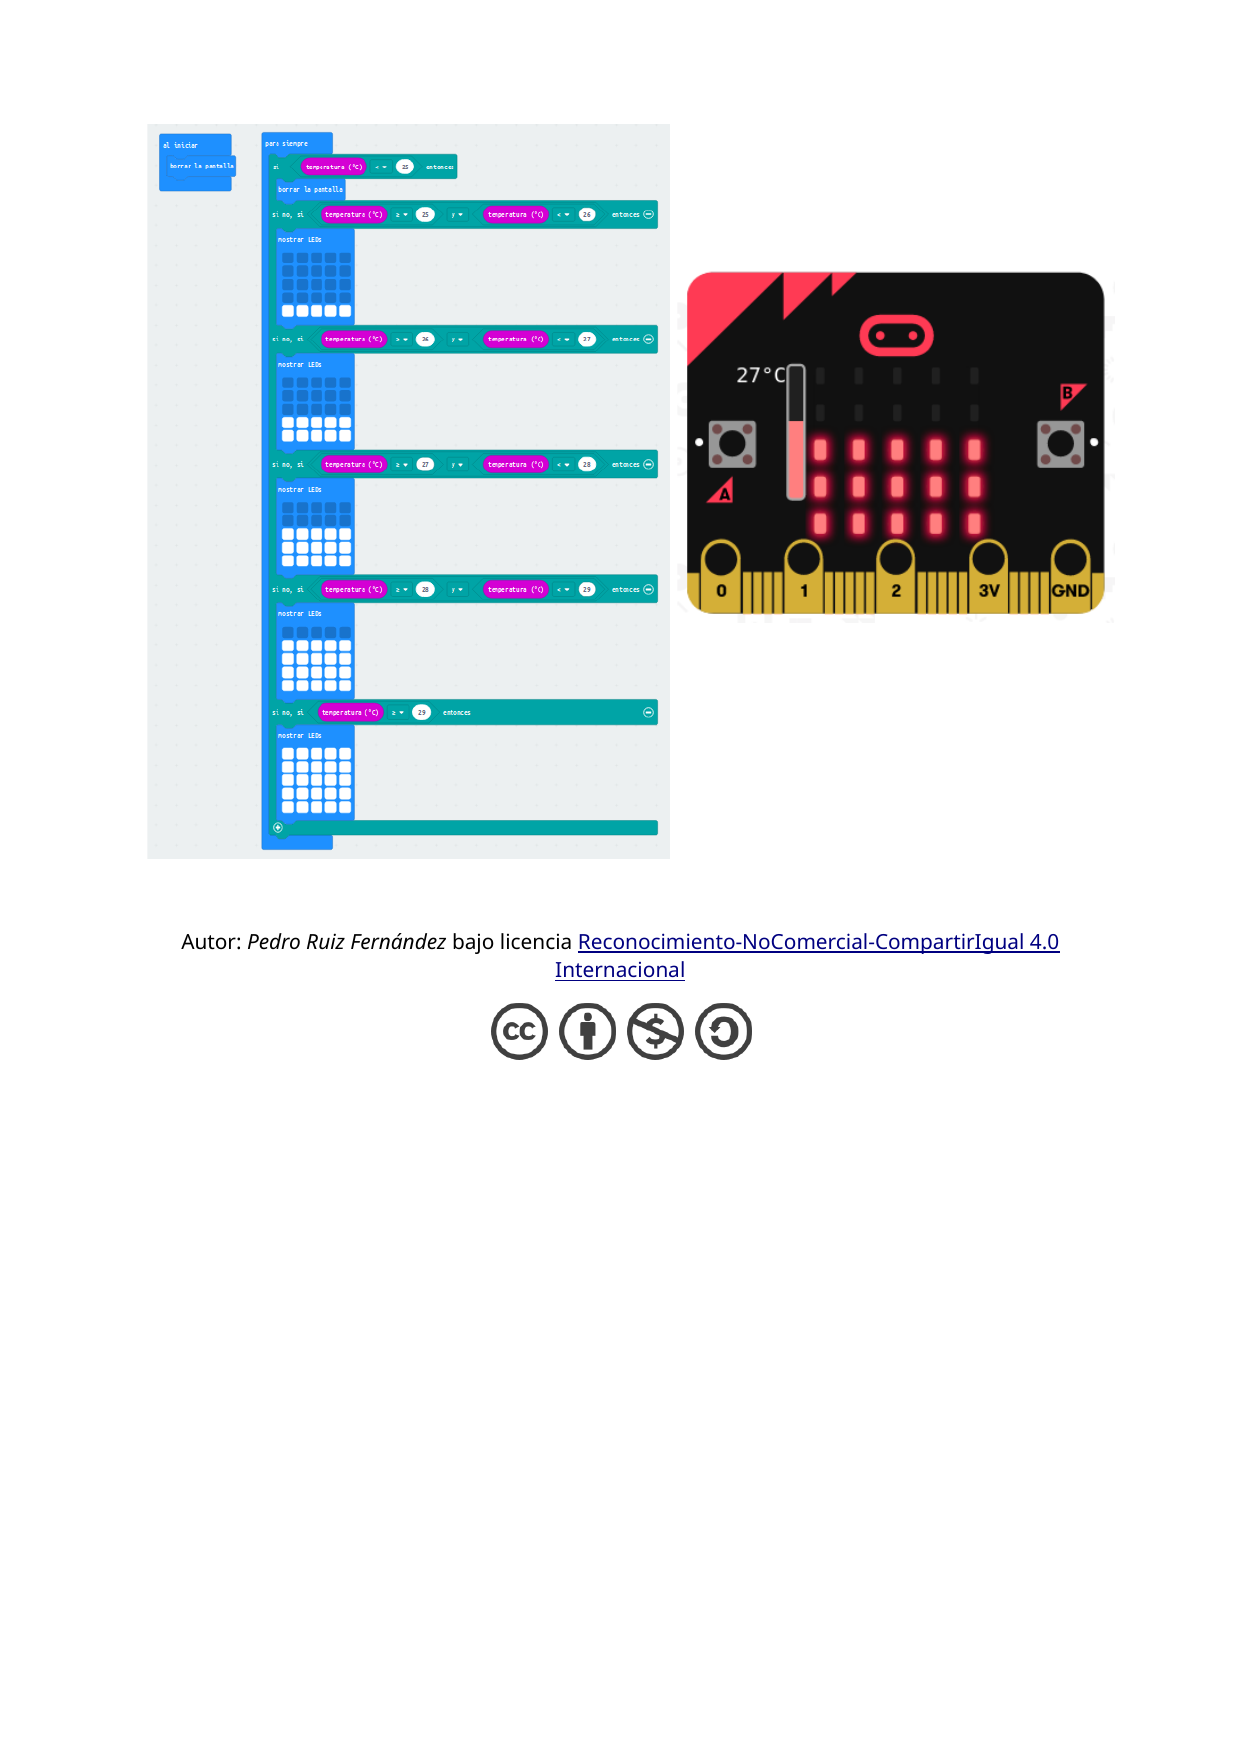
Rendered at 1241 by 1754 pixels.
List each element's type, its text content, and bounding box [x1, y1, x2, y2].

picture [677, 266, 1115, 623]
picture [480, 995, 760, 1071]
text Autor: Pedro Ruiz Fernández bajo licencia Reconocimiento-NoComercial-CompartirIgual 4.0 Internacional [118, 927, 1122, 984]
picture [147, 124, 670, 859]
